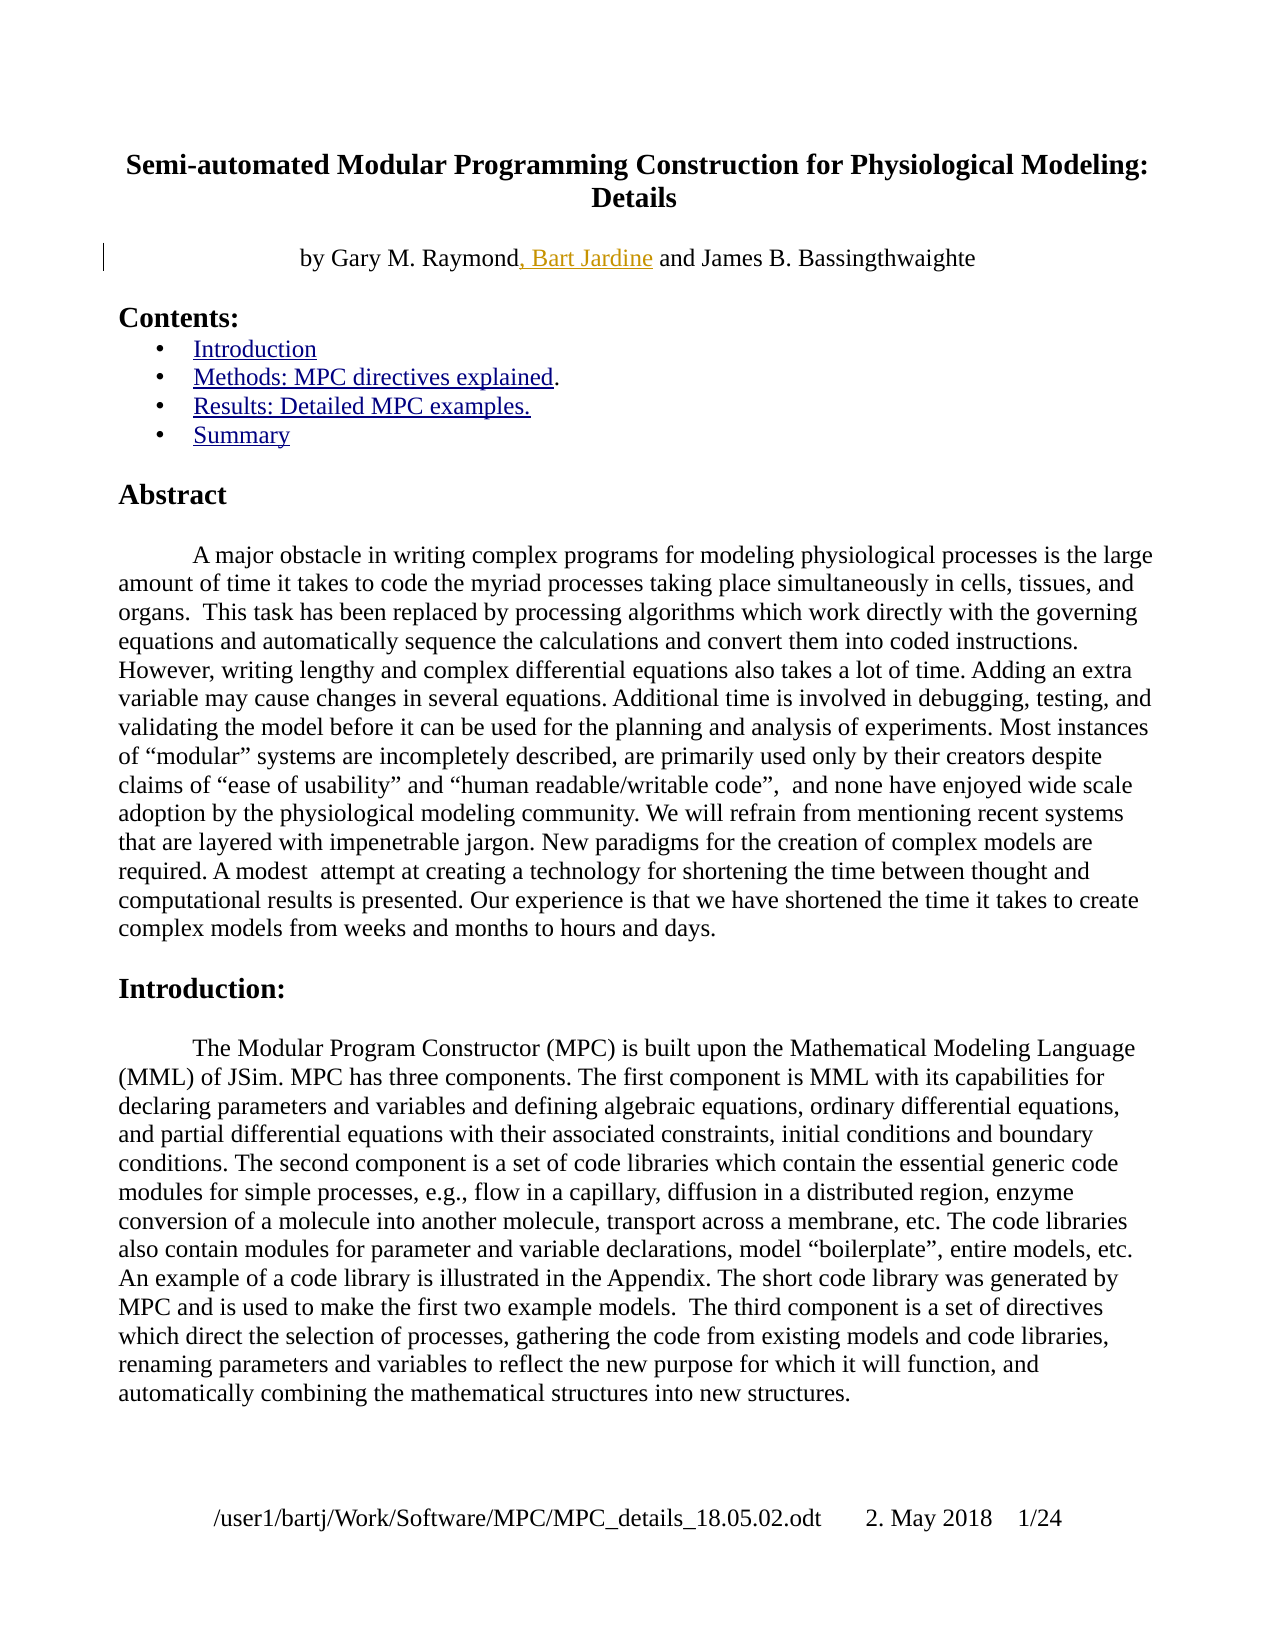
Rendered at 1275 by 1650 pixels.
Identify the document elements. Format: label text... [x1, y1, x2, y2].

text A major obstacle in writing complex programs for modeling physiological processes is the large amount of time it takes to code the myriad processes taking place simultaneously in cells, tissues, and organs. This task has been replaced by processing algorithms which work directly with the governing equations and automatically sequence the calculations and convert them into coded instructions. However, writing lengthy and complex differential equations also takes a lot of time. Adding an extra variable may cause changes in several equations. Additional time is involved in debugging, testing, and validating the model before it can be used for the planning and analysis of experiments. Most instances of “modular” systems are incompletely described, are primarily used only by their creators despite claims of “ease of usability” and “human readable/writable code”, and none have enjoyed wide scale adoption by the physiological modeling community. We will refrain from mentioning recent systems that are layered with impenetrable jargon. New paradigms for the creation of complex models are required. A modest attempt at creating a technology for shortening the time between thought and computational results is presented. Our experience is that we have shortened the time it takes to create complex models from weeks and months to hours and days. [118, 540, 1157, 942]
list Methods: MPC directives explained. [156, 362, 1157, 391]
text Abstract [118, 477, 1157, 511]
text Semi-automated Modular Programming Construction for Physiological Modeling: Details [118, 147, 1157, 214]
list Introduction [156, 334, 1157, 362]
text Introduction: [118, 971, 1157, 1004]
text by Gary M. Raymond, Bart Jardine and James B. Bassingthwaighte [118, 243, 1157, 271]
list Results: Detailed MPC examples. [156, 391, 1157, 420]
text Contents: [118, 300, 1157, 334]
text The Modular Program Constructor (MPC) is built upon the Mathematical Modeling Language (MML) of JSim. MPC has three components. The first component is MML with its capabilities for declaring parameters and variables and defining algebraic equations, ordinary differential equations, and partial differential equations with their associated constraints, initial conditions and boundary conditions. The second component is a set of code libraries which contain the essential generic code modules for simple processes, e.g., flow in a capillary, diffusion in a distributed region, enzyme conversion of a molecule into another molecule, transport across a membrane, etc. The code libraries also contain modules for parameter and variable declarations, model “boilerplate”, entire models, etc. An example of a code library is illustrated in the Appendix. The short code library was generated by MPC and is used to make the first two example models. The third component is a set of directives which direct the selection of processes, gathering the code from existing models and code libraries, renaming parameters and variables to reflect the new purpose for which it will function, and automatically combining the mathematical structures into new structures. [118, 1033, 1157, 1407]
list Summary [156, 420, 1157, 449]
